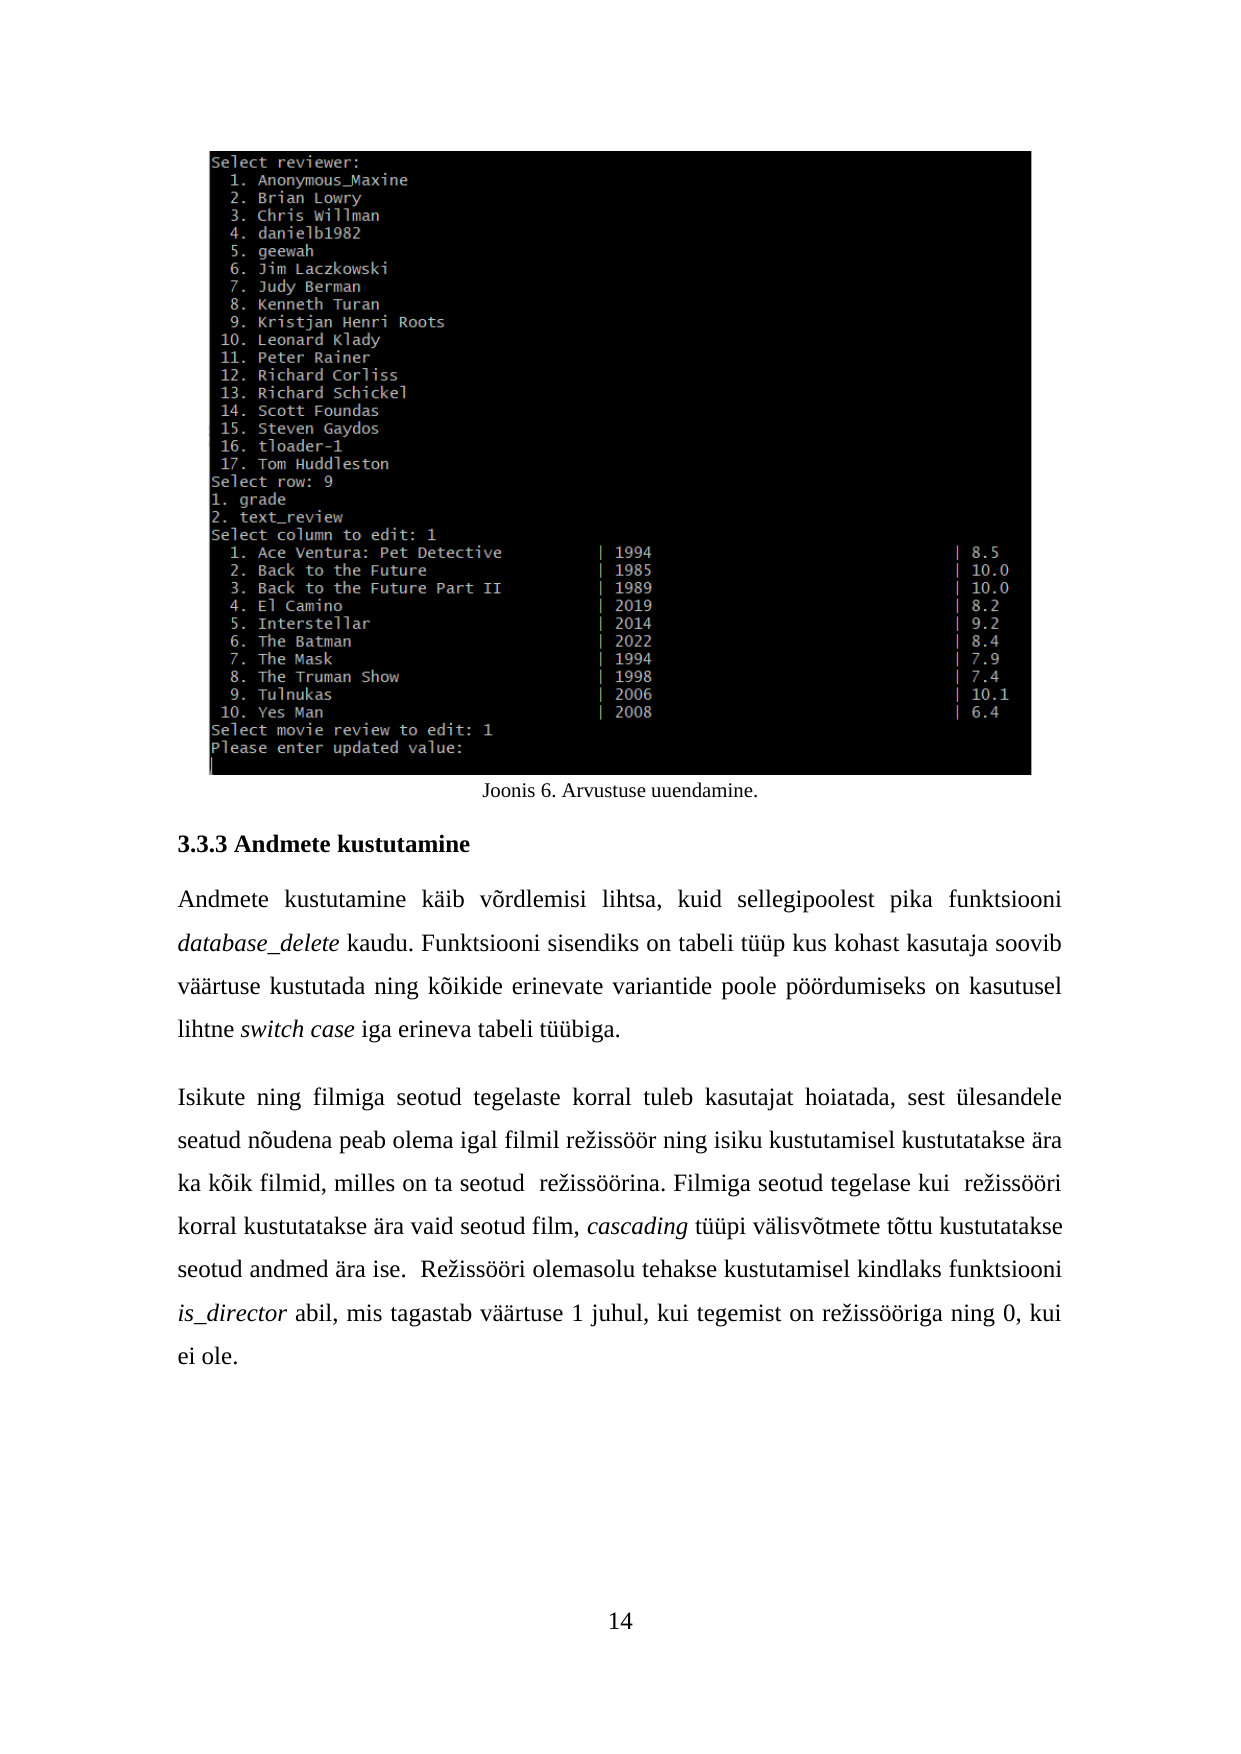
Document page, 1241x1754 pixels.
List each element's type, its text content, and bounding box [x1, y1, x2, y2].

text Joonis 6. Arvustuse uuendamine. [209, 775, 1032, 802]
text Andmete kustutamine käib võrdlemisi lihtsa, kuid sellegipoolest pika funktsiooni database_delete kaudu. Funktsiooni sisendiks on tabeli tüüp kus kohast kasutaja soovib väärtuse kustutada ning kõikide erinevate variantide poole pöördumiseks on kasutusel lihtne switch case iga erineva tabeli tüübiga. [177, 884, 1063, 1043]
text Isikute ning filmiga seotud tegelaste korral tuleb kasutajat hoiatada, sest ülesandele seatud nõudena peab olema igal filmil režissöör ning isiku kustutamisel kustutatakse ära ka kõik filmid, milles on ta seotud režissöörina. Filmiga seotud tegelase kui režissööri korral kustutatakse ära vaid seotud film, cascading tüüpi välisvõtmete tõttu kustutatakse seotud andmed ära ise. Režissööri olemasolu tehakse kustutamisel kindlaks funktsiooni is_director abil, mis tagastab väärtuse 1 juhul, kui tegemist on režissööriga ning 0, kui ei ole. [177, 1082, 1063, 1369]
subtitle Andmete kustutamine [177, 829, 1063, 858]
picture [208, 151, 1032, 775]
